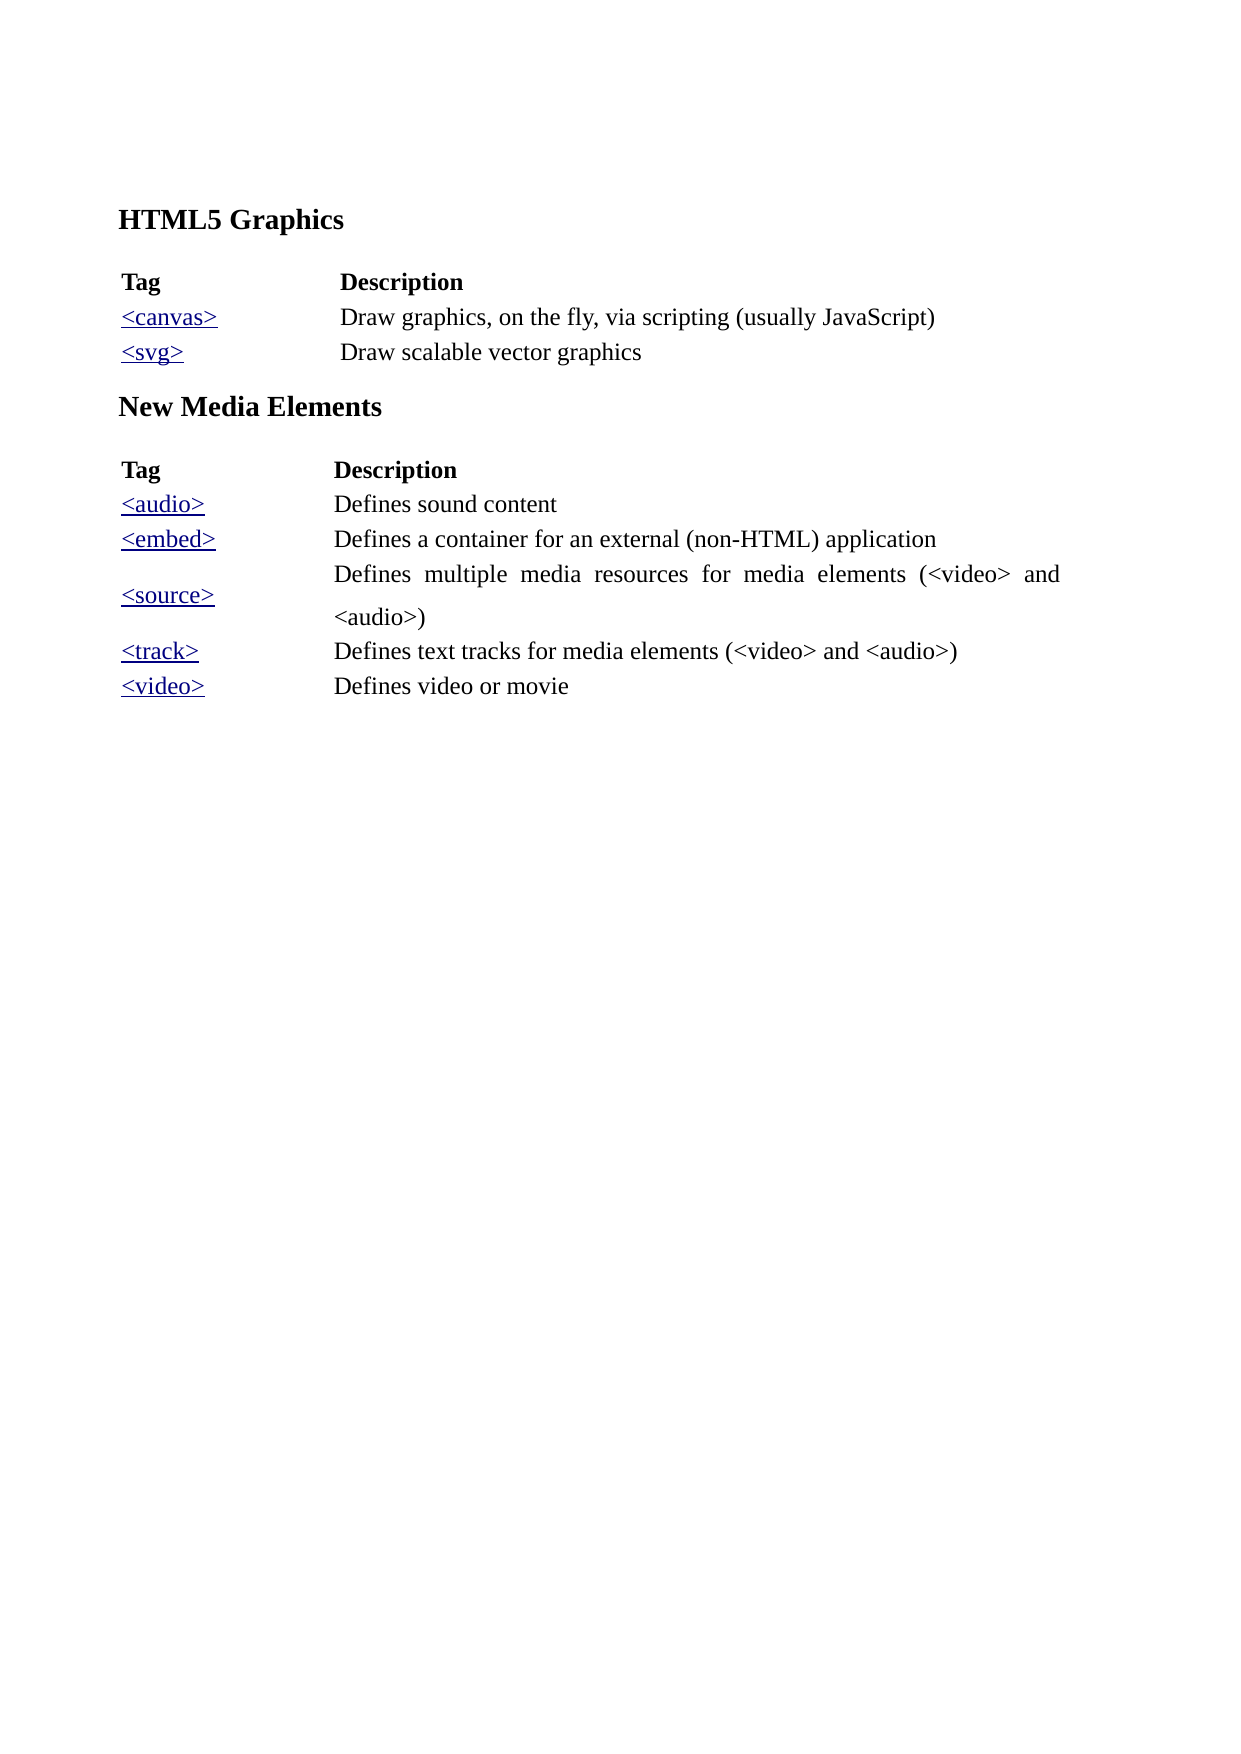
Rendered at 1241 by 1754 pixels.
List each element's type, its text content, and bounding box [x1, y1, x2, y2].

table_header Tag [118, 452, 331, 487]
table_cell Draw graphics, on the fly, via scripting (usually JavaScript) [337, 299, 1063, 334]
subtitle HTML5 Graphics [118, 202, 1122, 235]
table_cell Defines video or movie [331, 668, 1063, 703]
table_cell <embed> [118, 521, 331, 556]
table_cell <video> [118, 668, 331, 703]
table_header Tag [118, 265, 337, 299]
table_cell Defines a container for an external (non-HTML) application [331, 521, 1063, 556]
table_cell <svg> [118, 334, 337, 368]
subtitle New Media Elements [118, 389, 1122, 423]
table_cell Defines multiple media resources for media elements (<video> and <audio>) [331, 556, 1063, 633]
table_cell Draw scalable vector graphics [337, 334, 1063, 368]
table_cell <canvas> [118, 299, 337, 334]
table_cell <audio> [118, 487, 331, 521]
table_cell Defines sound content [331, 487, 1063, 521]
table_cell Defines text tracks for media elements (<video> and <audio>) [331, 634, 1063, 668]
table_header Description [331, 452, 1063, 487]
table_header Description [337, 265, 1063, 299]
table_cell <track> [118, 634, 331, 668]
table_cell <source> [118, 556, 331, 633]
